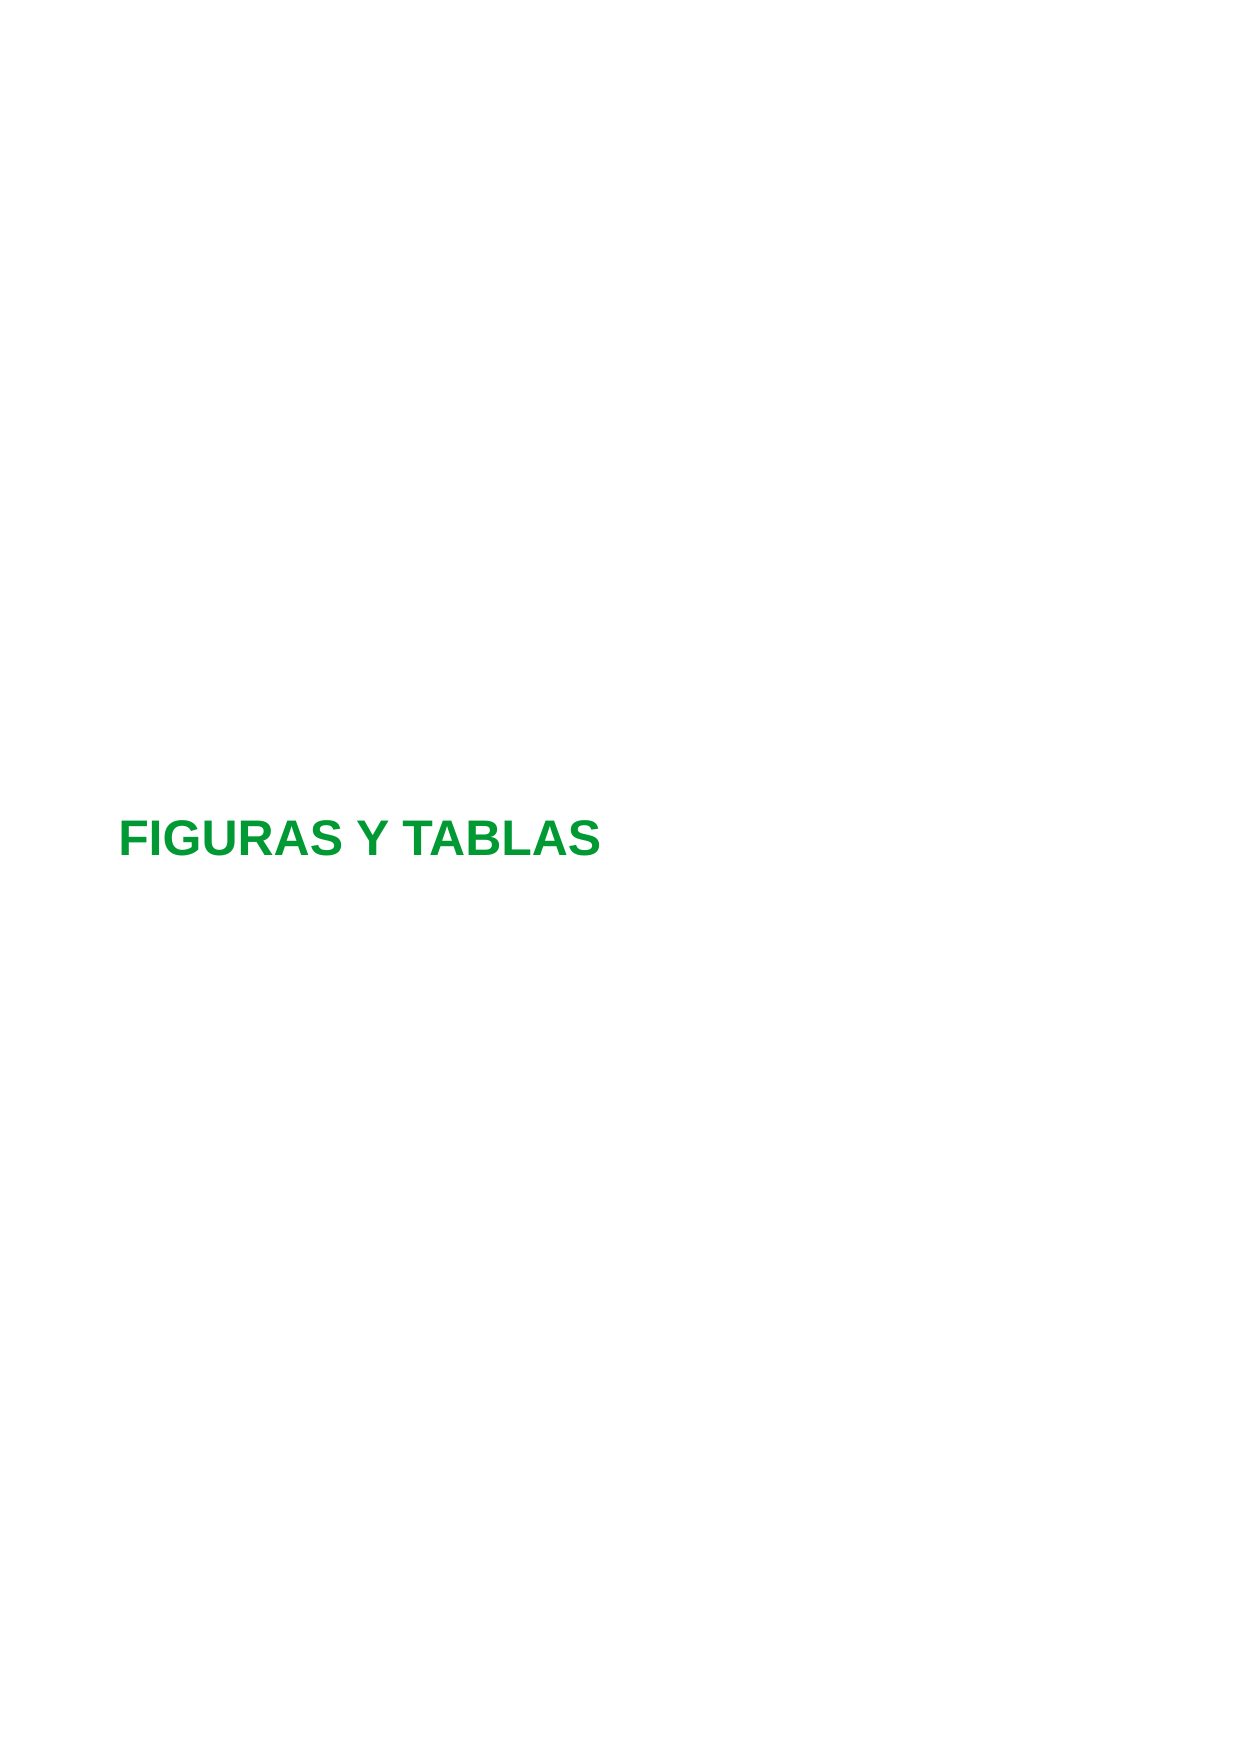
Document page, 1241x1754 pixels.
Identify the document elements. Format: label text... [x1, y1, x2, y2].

text FIGURAS Y TABLAS [118, 808, 1122, 866]
